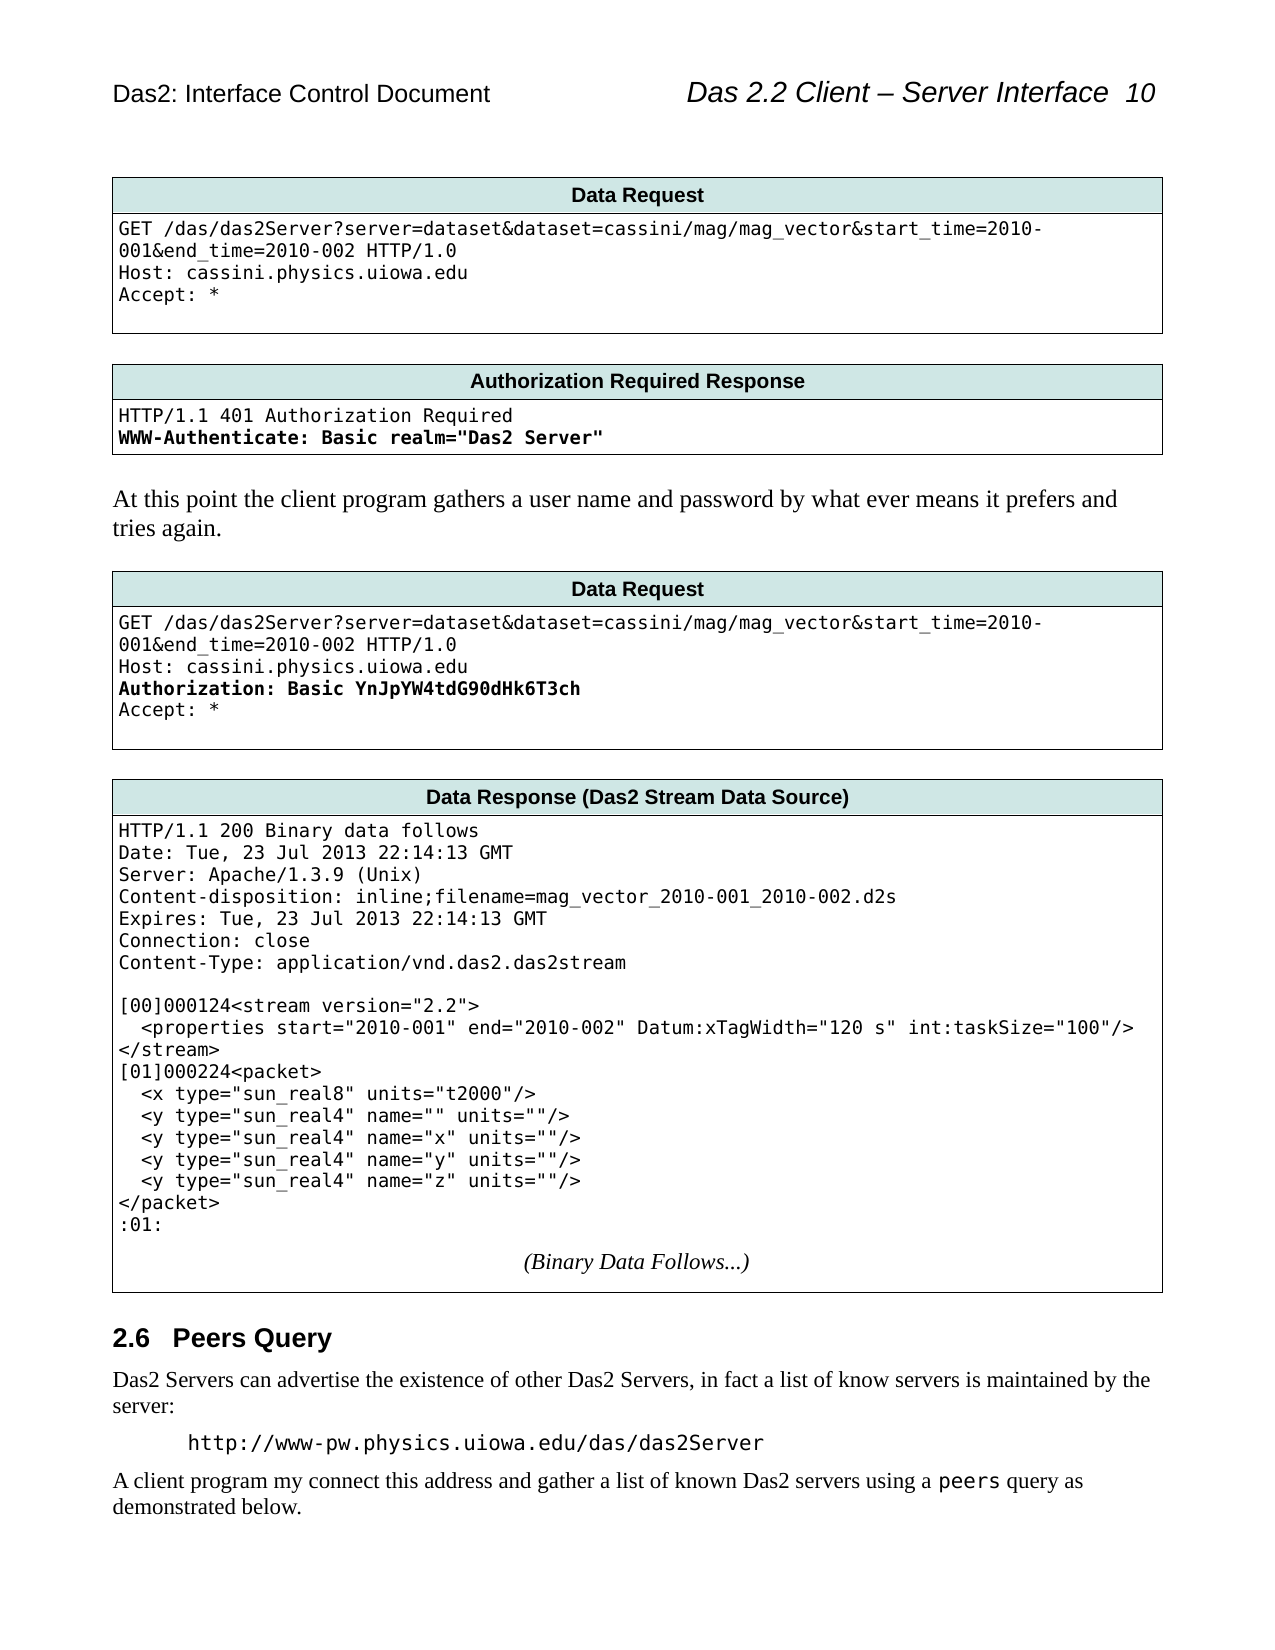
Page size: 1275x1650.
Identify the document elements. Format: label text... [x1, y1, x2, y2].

table_cell HTTP/1.1 401 Authorization Required WWW-Authenticate: Basic realm="Das2 Server" [113, 400, 1162, 454]
text At this point the client program gathers a user name and password by what ever means it prefers and tries again. [112, 484, 1162, 542]
table_header Data Request [113, 178, 1162, 212]
table_header Authorization Required Response [113, 365, 1162, 399]
table_header Data Request [113, 572, 1162, 606]
table_cell GET /das/das2Server?server=dataset&dataset=cassini/mag/mag_vector&start_time=2010-001&end_time=2010-002 HTTP/1.0 Host: cassini.physics.uiowa.edu Accept: * [113, 214, 1162, 333]
subtitle Peers Query [112, 1322, 1162, 1353]
text Das2 Servers can advertise the existence of other Das2 Servers, in fact a list of know servers is maintained by the server: [112, 1366, 1162, 1419]
table_header Data Response (Das2 Stream Data Source) [113, 780, 1162, 814]
table_cell HTTP/1.1 200 Binary data follows Date: Tue, 23 Jul 2013 22:14:13 GMT Server: Apache/1.3.9 (Unix) Content-disposition: inline;filename=mag_vector_2010-001_2010-002.d2s Expires: Tue, 23 Jul 2013 22:14:13 GMT Connection: close Content-Type: application/vnd.das2.das2stream [00]000124<stream version="2.2"> <properties start="2010-001" end="2010-002" Datum:xTagWidth="120 s" int:taskSize="100"/> </stream> [01]000224<packet> <x type="sun_real8" units="t2000"/> <y type="sun_real4" name="" units=""/> <y type="sun_real4" name="x" units=""/> <y type="sun_real4" name="y" units=""/> <y type="sun_real4" name="z" units=""/> </packet> :01: (Binary Data Follows...) [113, 816, 1162, 1292]
text http://www-pw.physics.uiowa.edu/das/das2Server [112, 1431, 1162, 1455]
text A client program my connect this address and gather a list of known Das2 servers using a peers query as demonstrated below. [112, 1467, 1162, 1519]
table_cell GET /das/das2Server?server=dataset&dataset=cassini/mag/mag_vector&start_time=2010-001&end_time=2010-002 HTTP/1.0 Host: cassini.physics.uiowa.edu Authorization: Basic YnJpYW4tdG90dHk6T3ch Accept: * [113, 607, 1162, 749]
